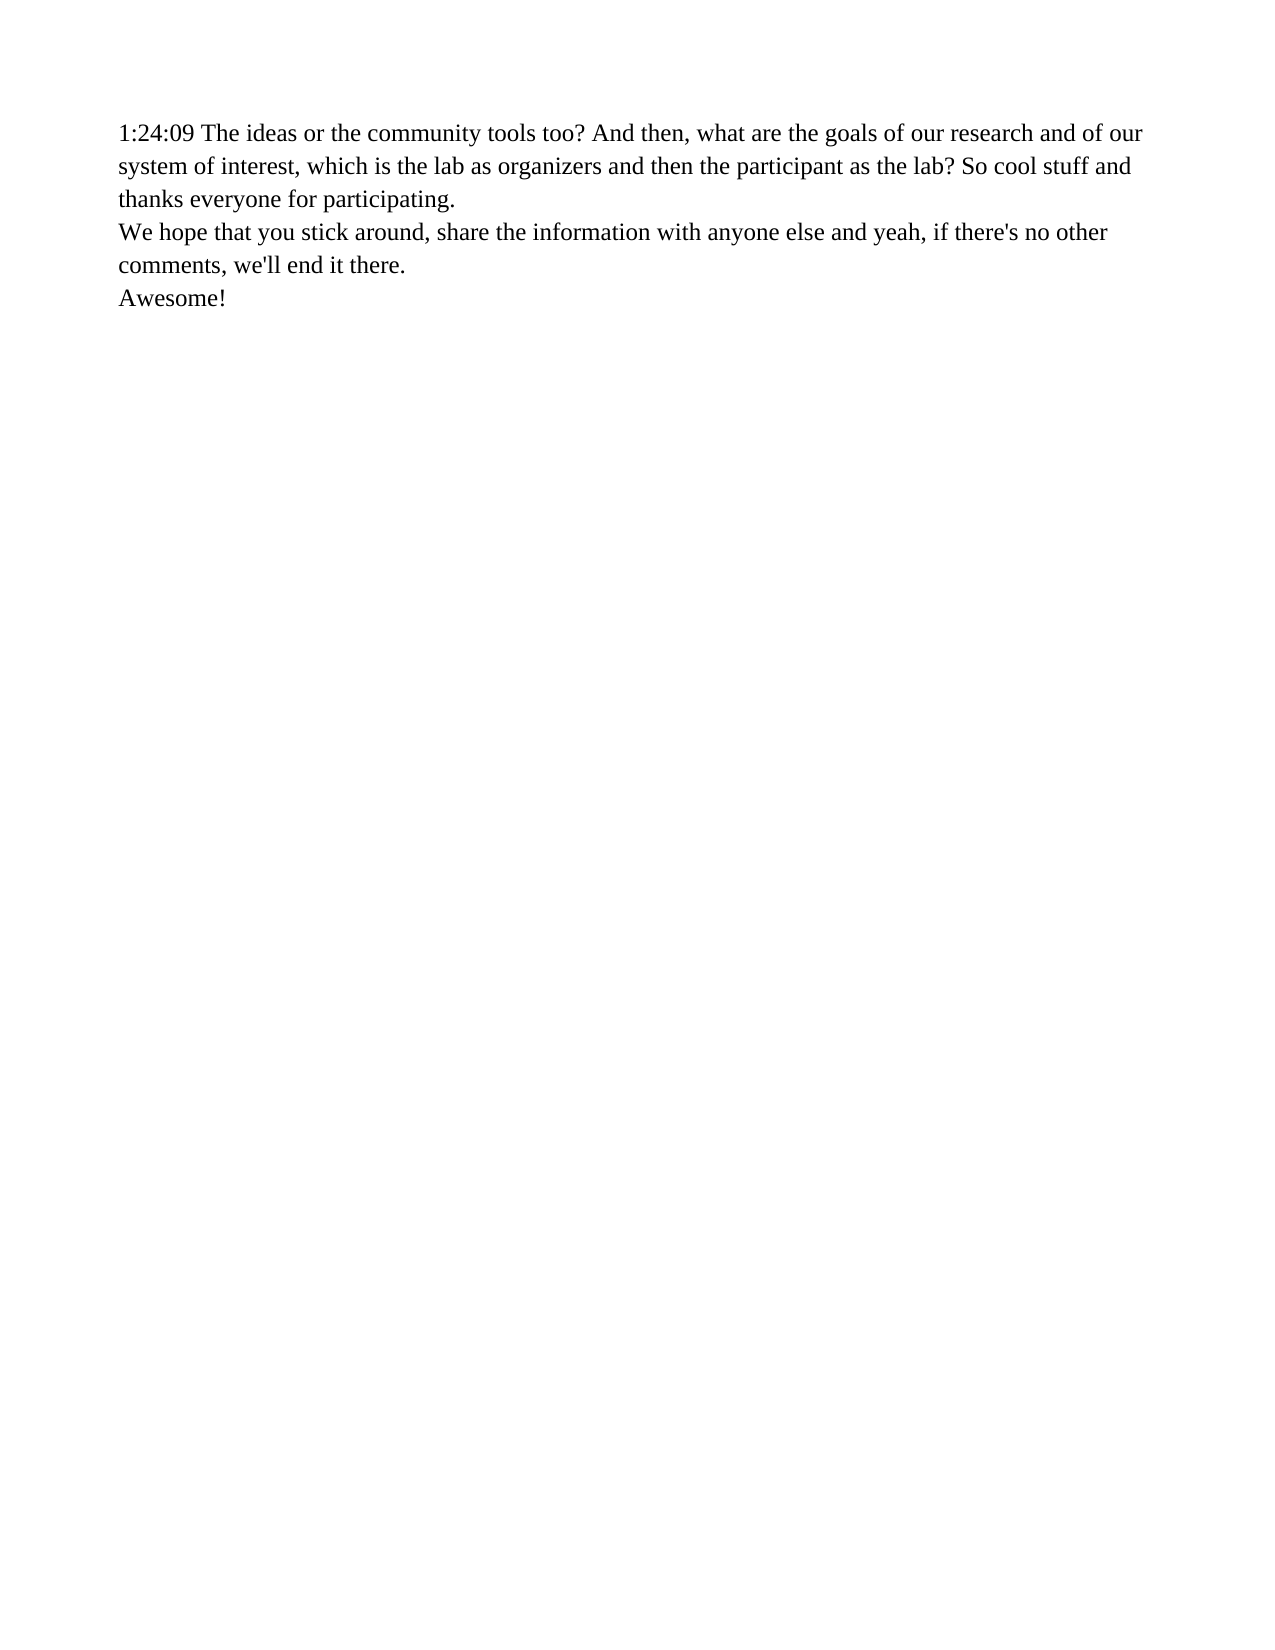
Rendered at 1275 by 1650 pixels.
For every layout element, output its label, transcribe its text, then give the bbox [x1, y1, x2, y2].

text 1:24:09 The ideas or the community tools too? And then, what are the goals of our research and of our system of interest, which is the lab as organizers and then the participant as the lab? So cool stuff and thanks everyone for participating. [118, 118, 1157, 213]
text We hope that you stick around, share the information with anyone else and yeah, if there's no other comments, we'll end it there. [118, 217, 1157, 279]
text Awesome! [118, 283, 1157, 312]
